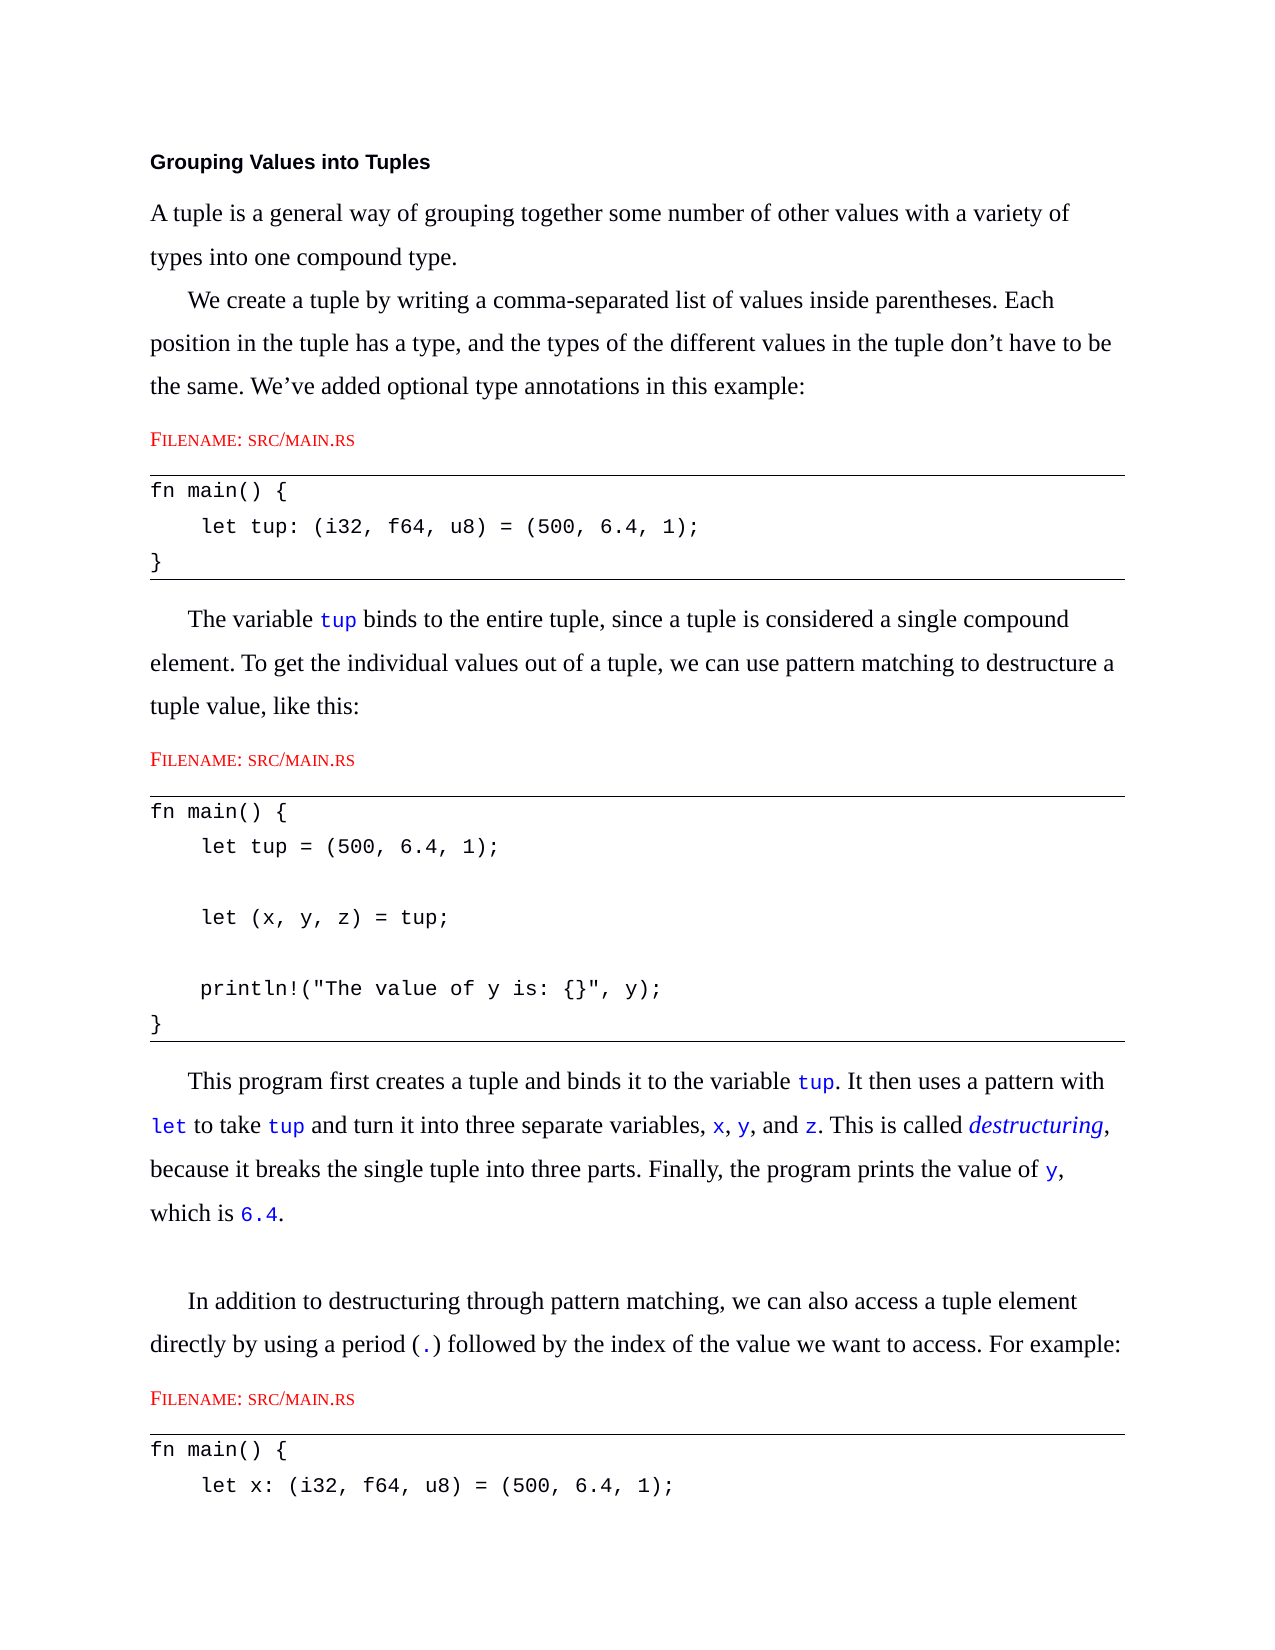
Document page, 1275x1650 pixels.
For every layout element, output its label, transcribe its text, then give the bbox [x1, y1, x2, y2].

text let (x, y, z) = tup; [150, 907, 1125, 931]
text Filename: src/main.rs [150, 747, 1125, 771]
text We create a tuple by writing a comma-separated list of values inside parentheses. Each position in the tuple has a type, and the types of the different values in the tuple don’t have to be the same. We’ve added optional type annotations in this example: [150, 285, 1125, 400]
text fn main() { [150, 797, 1125, 824]
text let tup = (500, 6.4, 1); [150, 836, 1125, 860]
text } [150, 1013, 1125, 1041]
text Filename: src/main.rs [150, 427, 1125, 451]
text Filename: src/main.rs [150, 1386, 1125, 1410]
text let x: (i32, f64, u8) = (500, 6.4, 1); [150, 1475, 1125, 1498]
text Grouping Values into Tuples [150, 150, 1125, 174]
text fn main() { [150, 1435, 1125, 1463]
text } [150, 551, 1125, 579]
text A tuple is a general way of grouping together some number of other values with a variety of types into one compound type. [150, 198, 1125, 270]
text The variable tup binds to the entire tuple, since a tuple is considered a single compound element. To get the individual values out of a tuple, we can use pattern matching to destructure a tuple value, like this: [150, 604, 1125, 720]
text In addition to destructuring through pattern matching, we can also access a tuple element directly by using a period (.) followed by the index of the value we want to access. For example: [150, 1286, 1125, 1358]
text fn main() { [150, 476, 1125, 504]
text let tup: (i32, f64, u8) = (500, 6.4, 1); [150, 516, 1125, 539]
text println!("The value of y is: {}", y); [150, 978, 1125, 1001]
text This program first creates a tuple and binds it to the variable tup. It then uses a pattern with let to take tup and turn it into three separate variables, x, y, and z. This is called destructuring, because it breaks the single tuple into three parts. Finally, the program prints the value of y, which is 6.4. [150, 1066, 1125, 1228]
